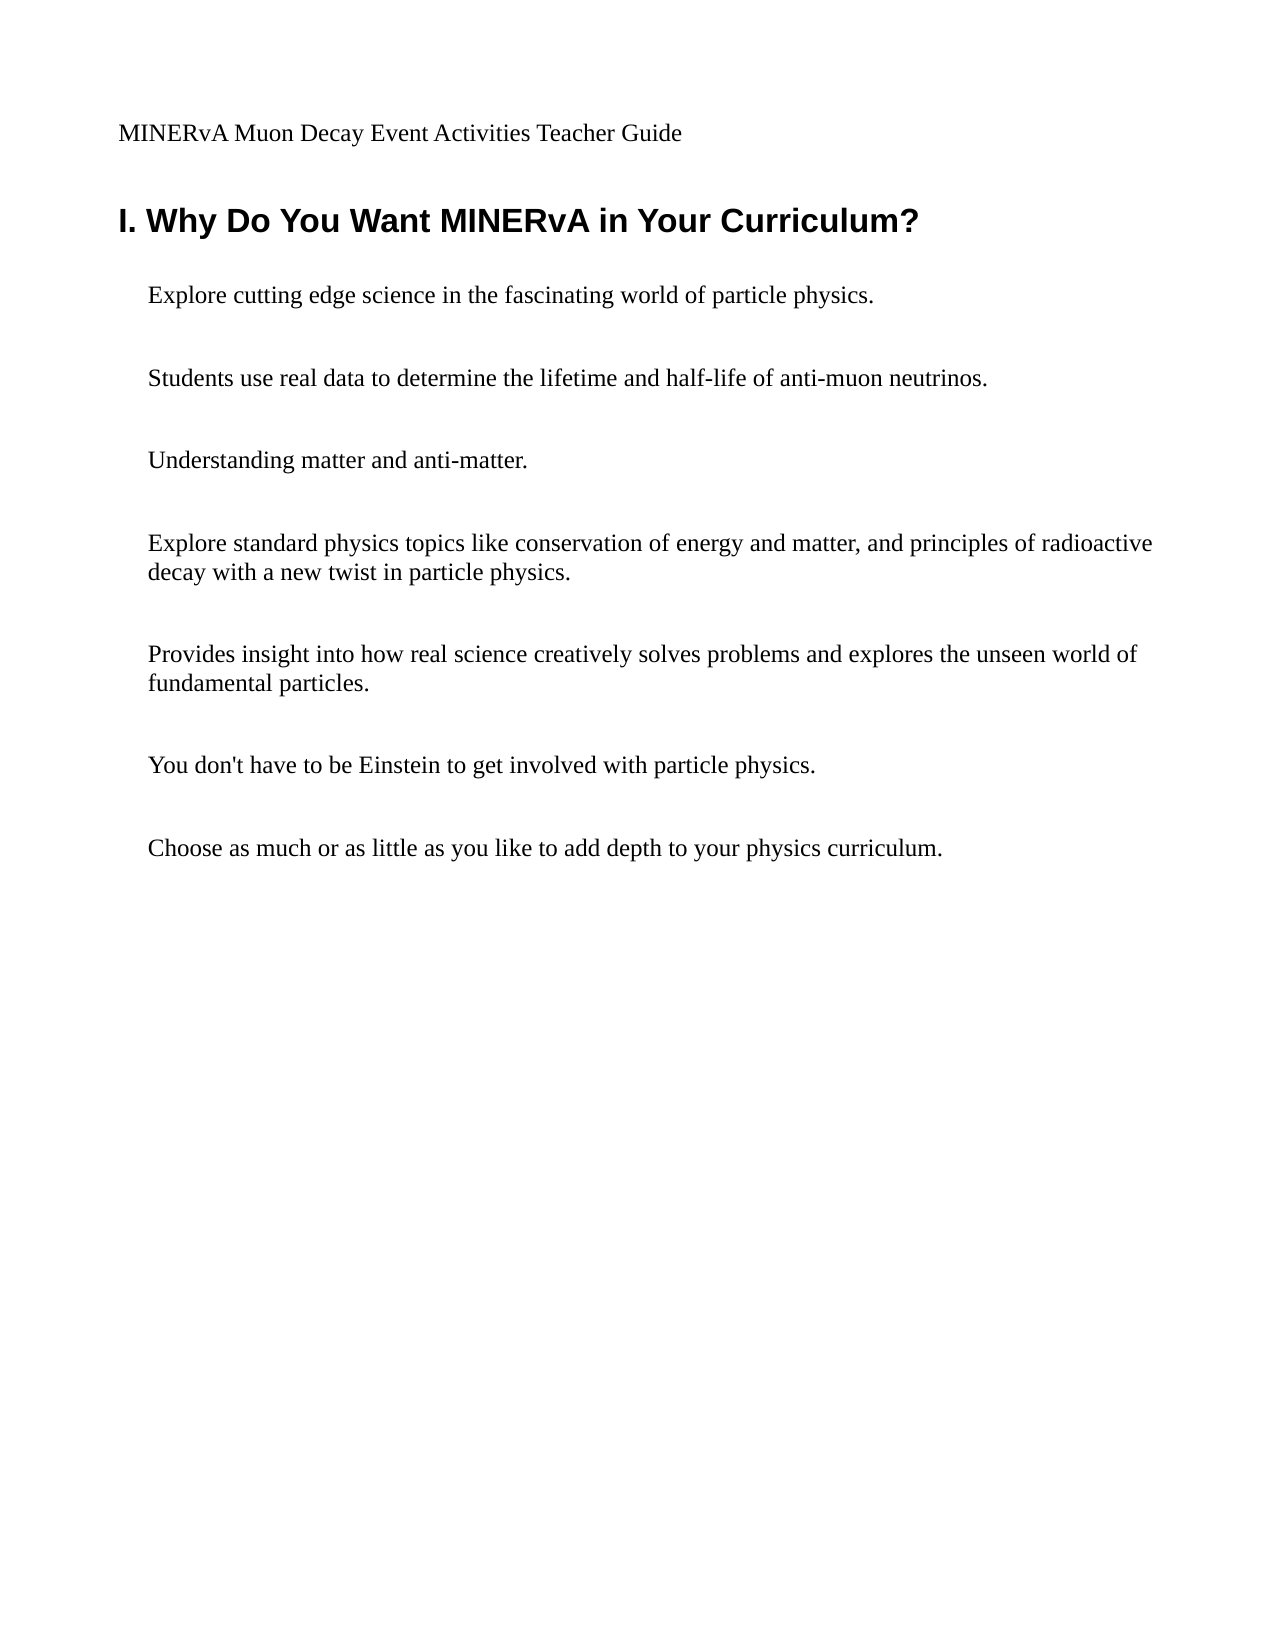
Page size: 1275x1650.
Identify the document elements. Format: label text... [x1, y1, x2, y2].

text Students use real data to determine the lifetime and half-life of anti-muon neutrinos. [148, 363, 1157, 392]
text MINERvA Muon Decay Event Activities Teacher Guide [118, 118, 1157, 147]
text You don't have to be Einstein to get involved with particle physics. [148, 751, 1157, 779]
text Provides insight into how real science creatively solves problems and explores the unseen world of fundamental particles. [148, 639, 1157, 697]
text Explore standard physics topics like conservation of energy and matter, and principles of radioactive decay with a new twist in particle physics. [148, 528, 1157, 586]
text Choose as much or as little as you like to add depth to your physics curriculum. [148, 833, 1157, 862]
text Explore cutting edge science in the fascinating world of particle physics. [148, 281, 1157, 309]
subtitle I. Why Do You Want MINERvA in Your Curriculum? [118, 201, 1157, 239]
text Understanding matter and anti-matter. [148, 446, 1157, 474]
